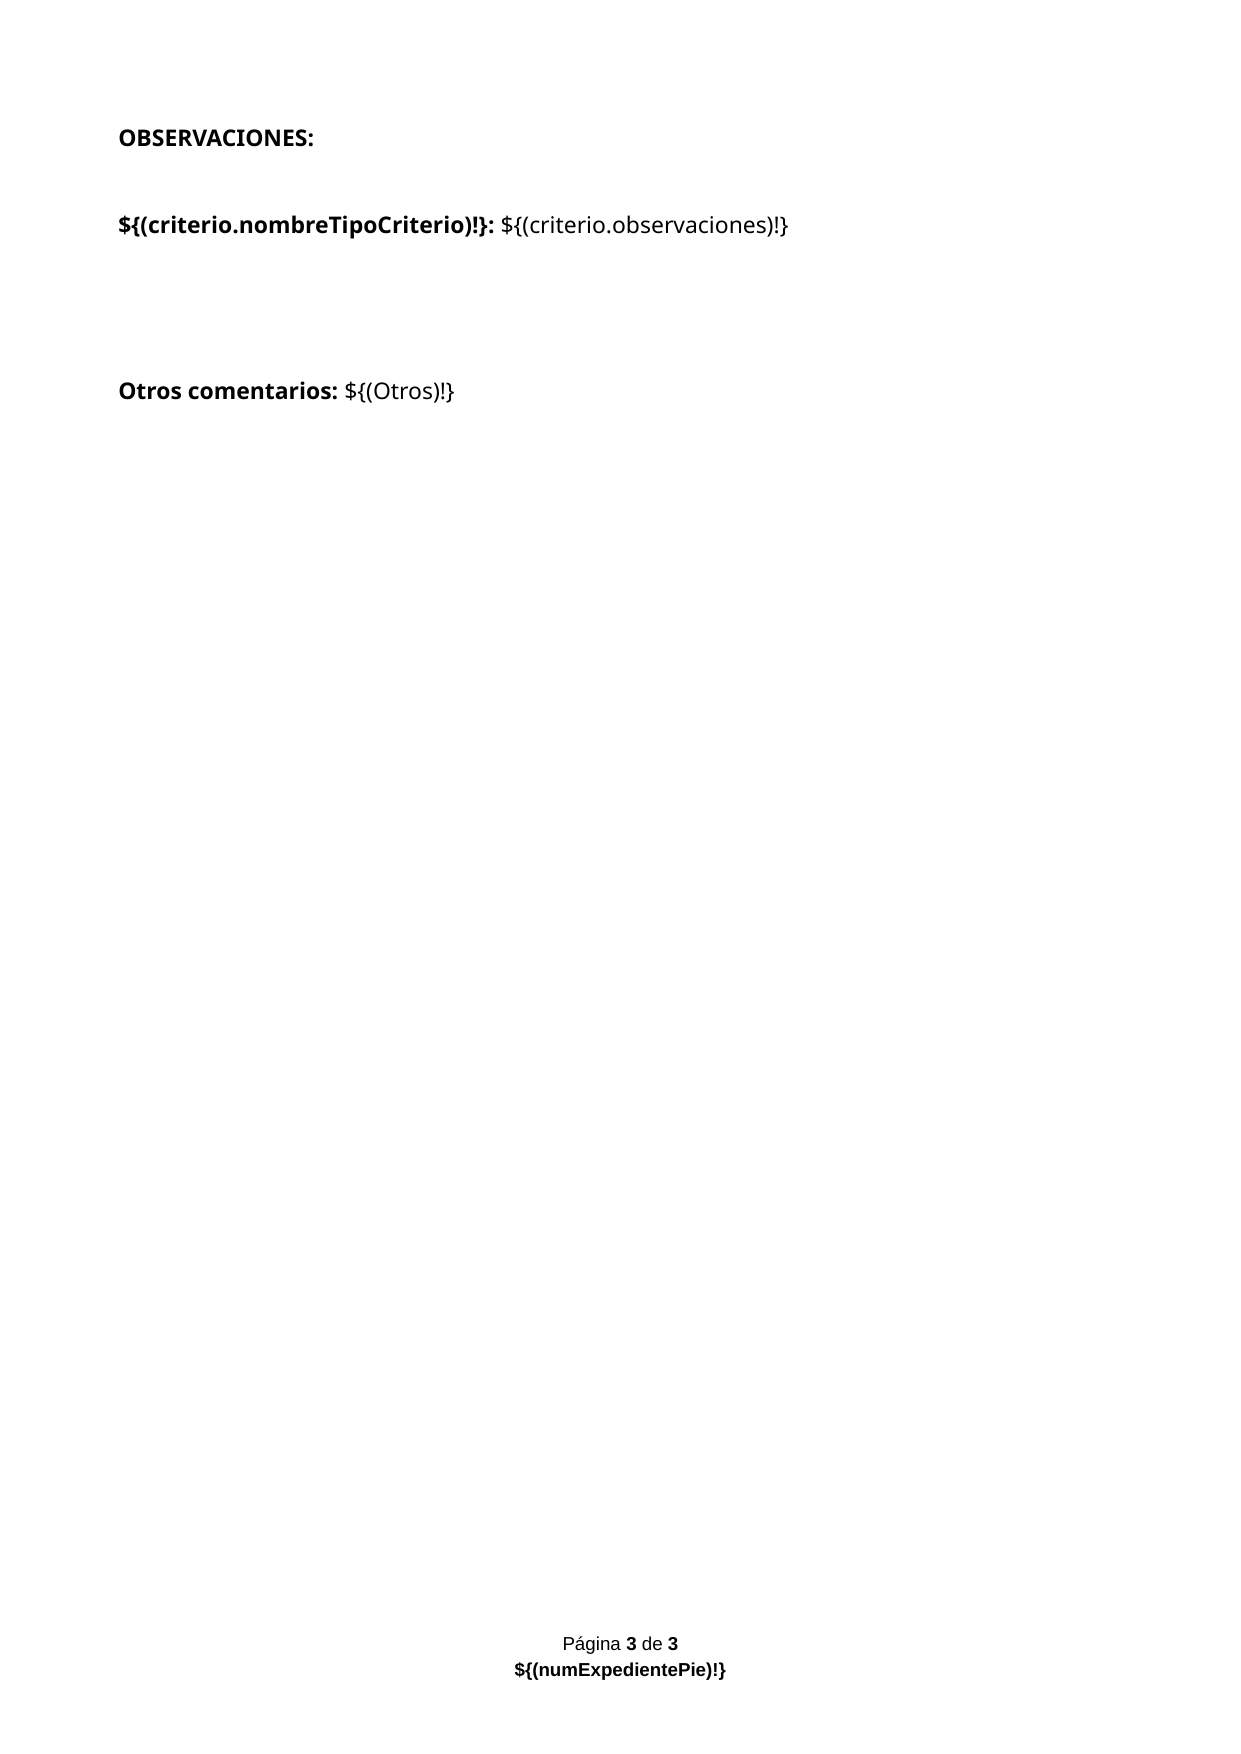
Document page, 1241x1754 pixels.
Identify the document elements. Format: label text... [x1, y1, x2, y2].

text Otros comentarios: ${(Otros)!} [118, 374, 1122, 406]
text @text:p [#list listaCriterios as criterio] [118, 158, 1122, 184]
text OBSERVACIONES: [118, 122, 1122, 153]
text ${(criterio.nombreTipoCriterio)!}: ${(criterio.observaciones)!} [118, 209, 1122, 240]
text @/text:p [/#list] [118, 265, 1122, 297]
